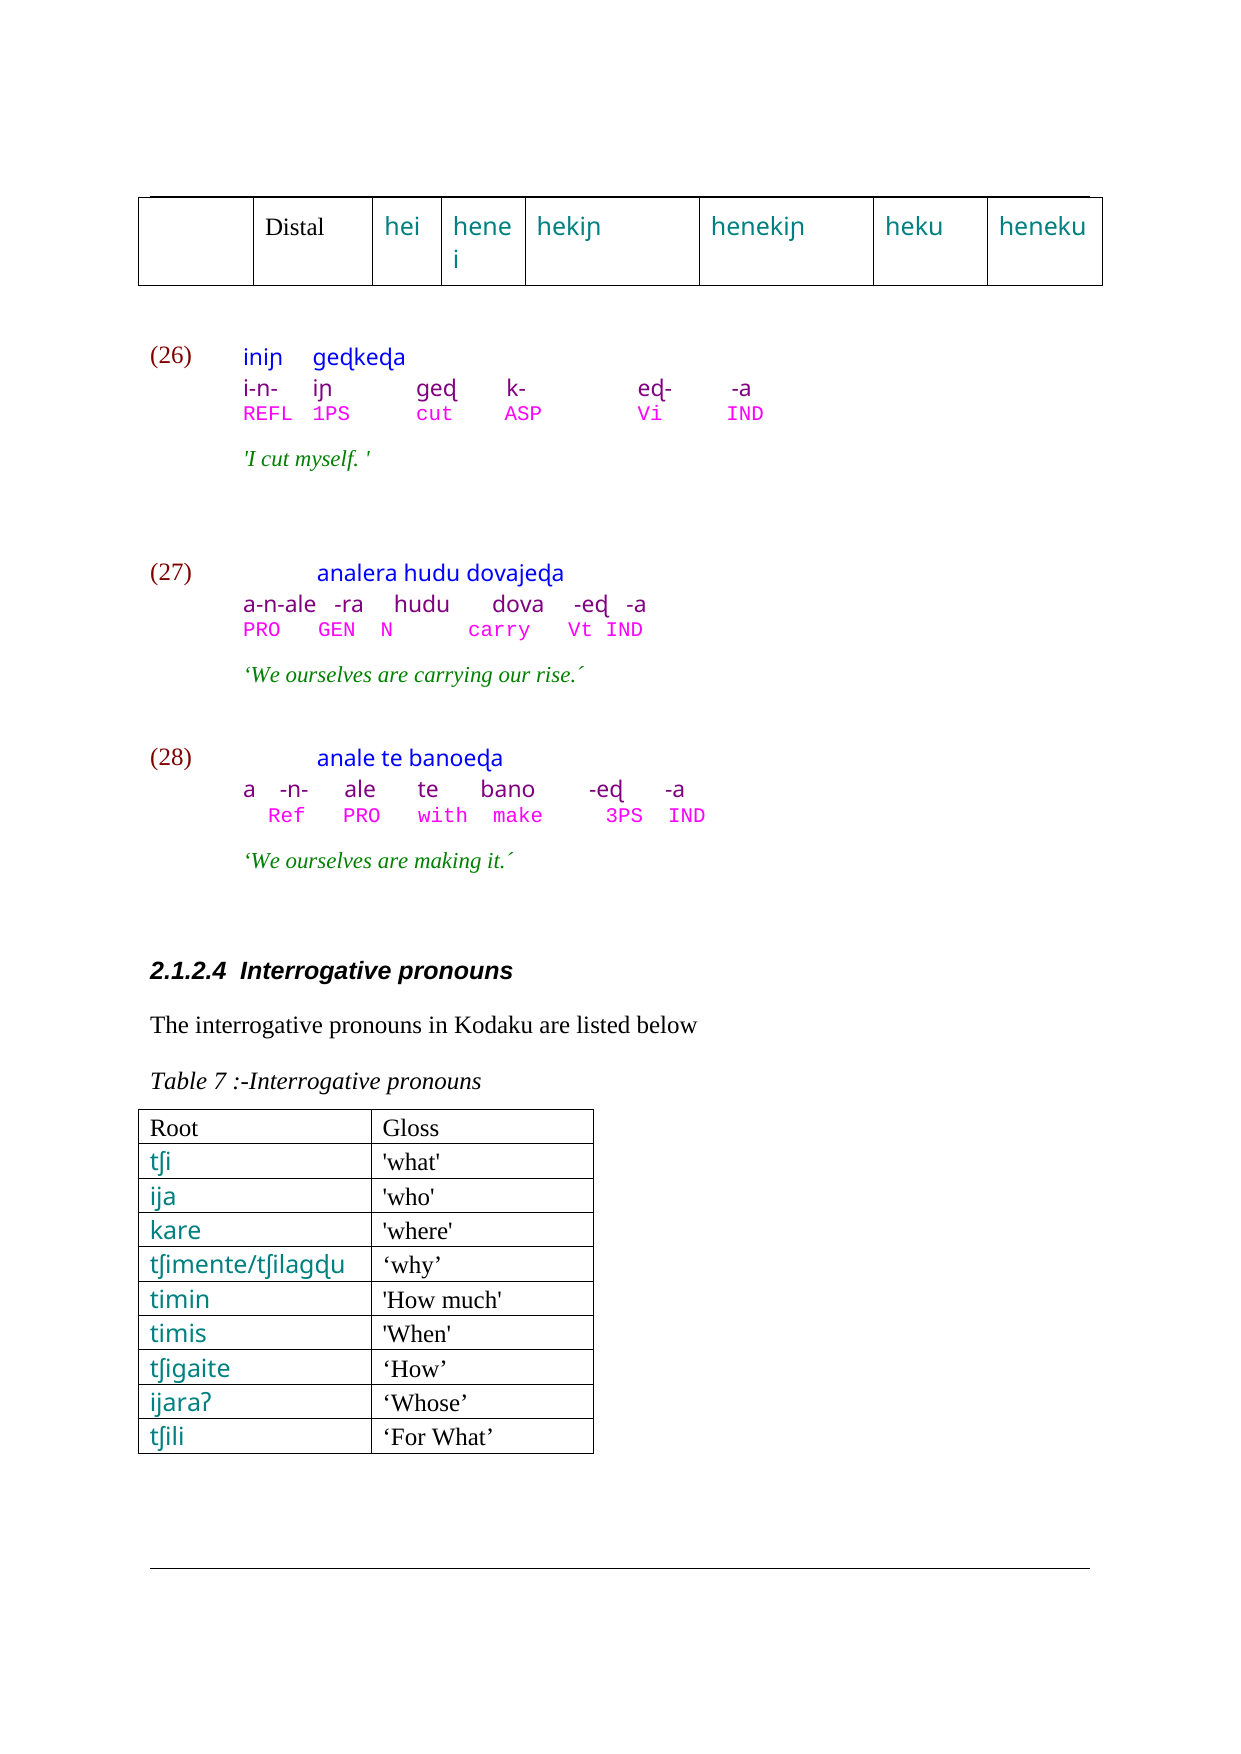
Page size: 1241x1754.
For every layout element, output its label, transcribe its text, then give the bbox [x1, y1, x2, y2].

table_cell heku [874, 198, 987, 285]
table_cell 'How much' [372, 1282, 593, 1315]
table_cell henei [442, 198, 525, 285]
table_cell PRO GEN N carry Vt IND [235, 619, 1240, 662]
table_cell ‘We ourselves are carrying our rise.´ [235, 662, 1240, 688]
table_cell ‘For What’ [372, 1419, 593, 1452]
table_cell i-n- iɲ geɖ k- eɖ- -a [235, 372, 1240, 403]
table_cell ‘why’ [372, 1247, 593, 1281]
table_cell [143, 403, 235, 472]
table_cell [143, 472, 235, 514]
table_cell a -n- ale te bano -eɖ -a [235, 773, 1240, 804]
table_header anale te banoeɖa [235, 742, 1240, 773]
table_cell heneku [988, 198, 1102, 285]
table_cell hekiɲ [526, 198, 699, 285]
table_cell [235, 514, 1240, 557]
subtitle Interrogative pronouns [150, 952, 1090, 986]
table_cell REFL 1PS cut ASP Vi IND 'I cut myself. ' [235, 403, 1240, 472]
table_cell ‘Whose’ [372, 1385, 593, 1418]
text Table 7 :-Interrogative pronouns [150, 1063, 1090, 1096]
table_cell [143, 805, 235, 847]
table_cell ija [139, 1179, 371, 1212]
table_cell a-n-ale -ra hudu dova -eɖ -a [235, 588, 1240, 619]
table_cell [139, 198, 253, 285]
table_cell [143, 773, 235, 804]
table_cell Distal [254, 198, 372, 285]
table_cell [143, 557, 235, 588]
table_cell [143, 619, 235, 662]
table_cell kare [139, 1213, 371, 1246]
table_cell tʃigaite [139, 1350, 371, 1384]
table_cell [143, 662, 235, 688]
table_header iniɲ geɖkeɖa [235, 341, 1240, 372]
table_cell [235, 472, 1240, 514]
table_header [143, 341, 235, 372]
table_cell tʃili [139, 1419, 371, 1452]
table_cell 'who' [372, 1179, 593, 1212]
table_cell timis [139, 1316, 371, 1349]
table_cell 'When' [372, 1316, 593, 1349]
table_header Root [139, 1110, 371, 1143]
table_cell timin [139, 1282, 371, 1315]
table_cell 'where' [372, 1213, 593, 1246]
table_header [143, 742, 235, 773]
table_cell ‘We ourselves are making it.´ [235, 847, 1240, 873]
table_cell ‘How’ [372, 1350, 593, 1384]
table_cell [143, 372, 235, 403]
table_cell [143, 847, 235, 873]
table_cell henekiɲ [700, 198, 873, 285]
table_cell ijaraʔ [139, 1385, 371, 1418]
table_cell analera hudu dovajeɖa [235, 557, 1240, 588]
table_cell [143, 588, 235, 619]
text The interrogative pronouns in Kodaku are listed below [150, 1007, 1090, 1040]
table_cell hei [373, 198, 441, 285]
table_cell 'what' [372, 1144, 593, 1177]
table_cell Ref PRO with make 3PS IND [235, 805, 1240, 847]
table_cell [143, 514, 235, 557]
table_cell tʃi [139, 1144, 371, 1177]
table_cell tʃimente/tʃilagɖu [139, 1247, 371, 1281]
table_header Gloss [372, 1110, 593, 1143]
